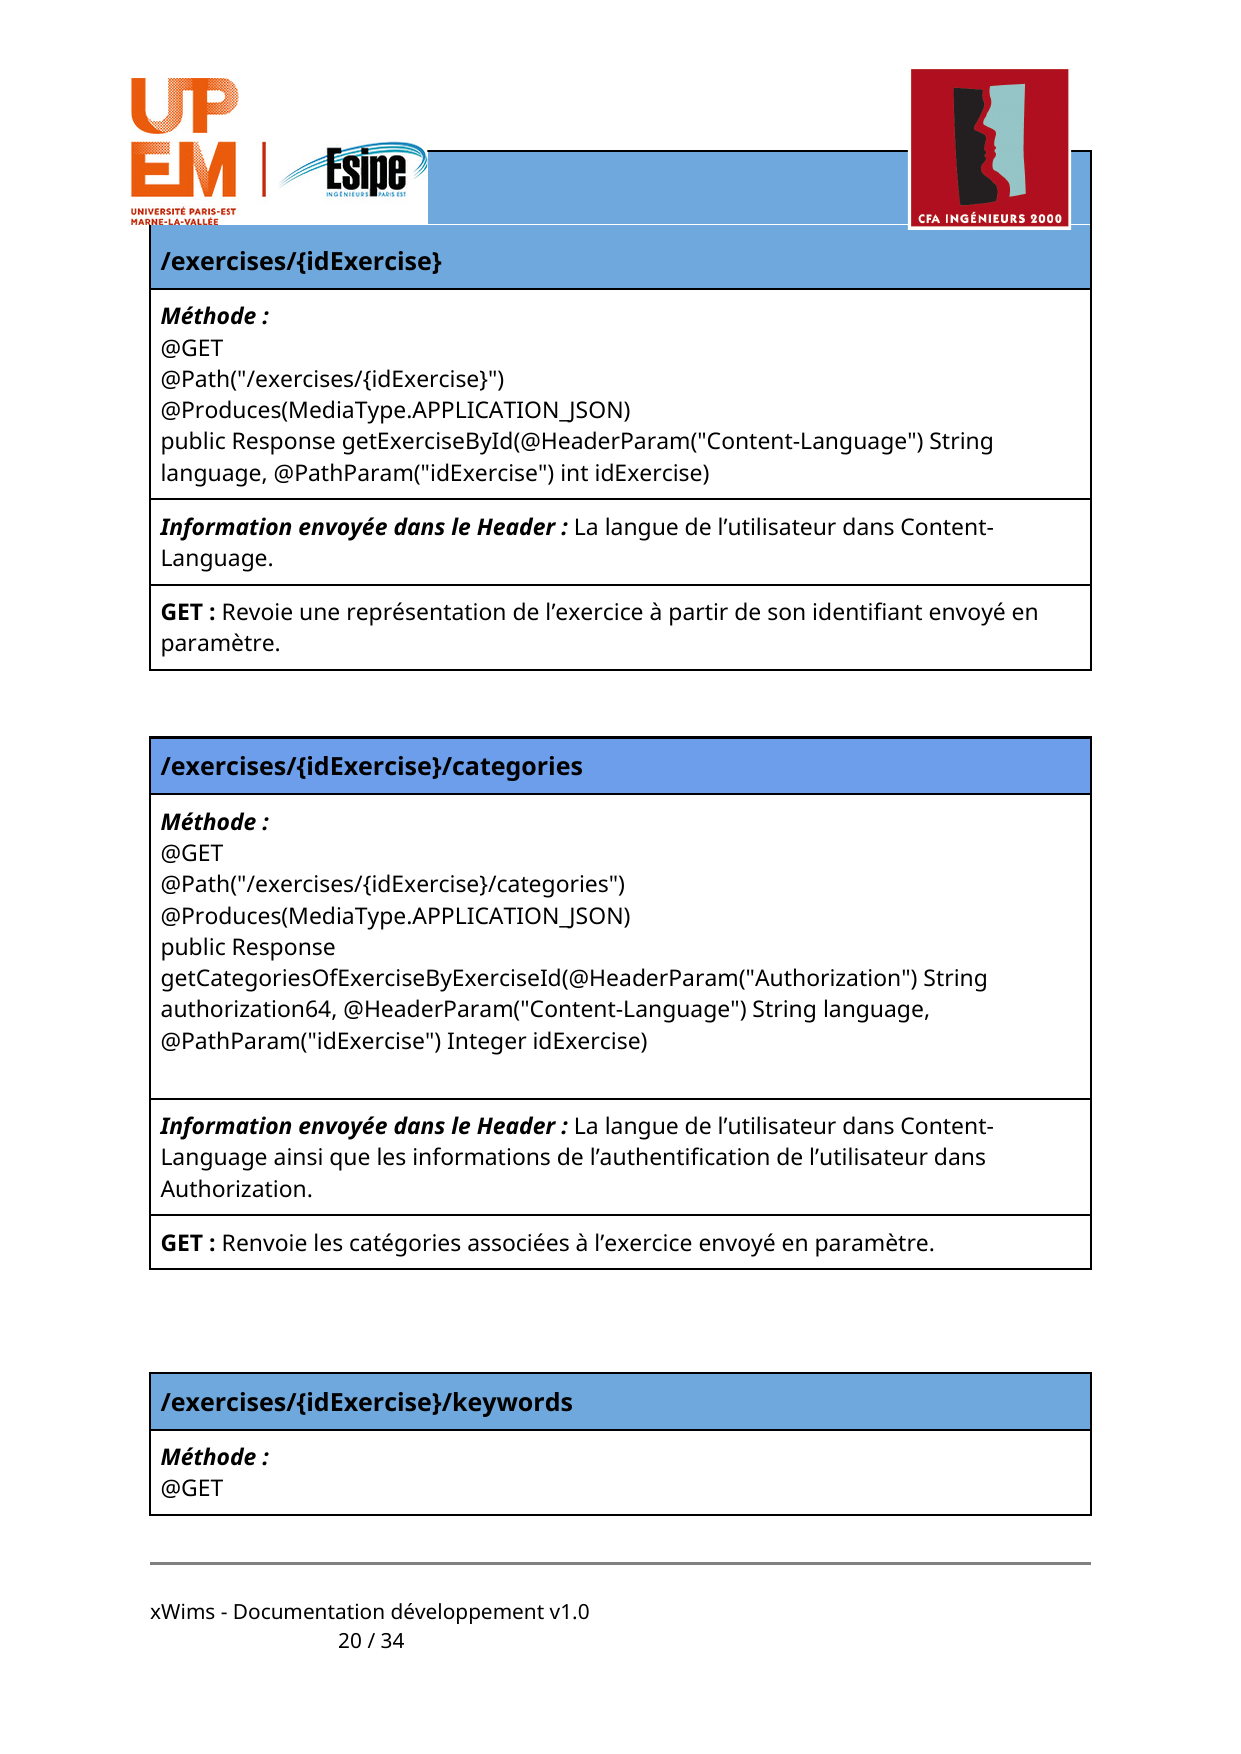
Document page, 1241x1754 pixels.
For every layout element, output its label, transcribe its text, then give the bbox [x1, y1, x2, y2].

picture [907, 66, 1072, 230]
table_cell GET : Revoie une représentation de l’exercice à partir de son identifiant envoyé en paramètre. [151, 586, 1090, 669]
table_header [428, 152, 907, 224]
table_cell Information envoyée dans le Header : La langue de l’utilisateur dans Content-Language ainsi que les informations de l’authentification de l’utilisateur dans Authorization. [151, 1100, 1090, 1214]
table_cell Méthode : @GET @Path("/exercises/{idExercise}") @Produces(MediaType.APPLICATION_JSON) public Response getExerciseById(@HeaderParam("Content-Language") String language, @PathParam("idExercise") int idExercise) [151, 290, 1090, 498]
table_cell Information envoyée dans le Header : La langue de l’utilisateur dans Content-Language. [151, 500, 1090, 583]
table_header [1072, 152, 1090, 224]
table_cell Méthode : @GET [151, 1431, 1090, 1514]
table_header /exercises/{idExercise}/keywords [151, 1374, 1090, 1429]
table_header /exercises/{idExercise}/categories [151, 739, 1090, 793]
table_header /exercises/{idExercise} [151, 225, 1090, 288]
table_cell Méthode : @GET @Path("/exercises/{idExercise}/categories") @Produces(MediaType.APPLICATION_JSON) public Response getCategoriesOfExerciseByExerciseId(@HeaderParam("Authorization") String authorization64, @HeaderParam("Content-Language") String language, @PathParam("idExercise") Integer idExercise) [151, 795, 1090, 1097]
picture [131, 78, 428, 225]
table_cell GET : Renvoie les catégories associées à l’exercice envoyé en paramètre. [151, 1216, 1090, 1268]
